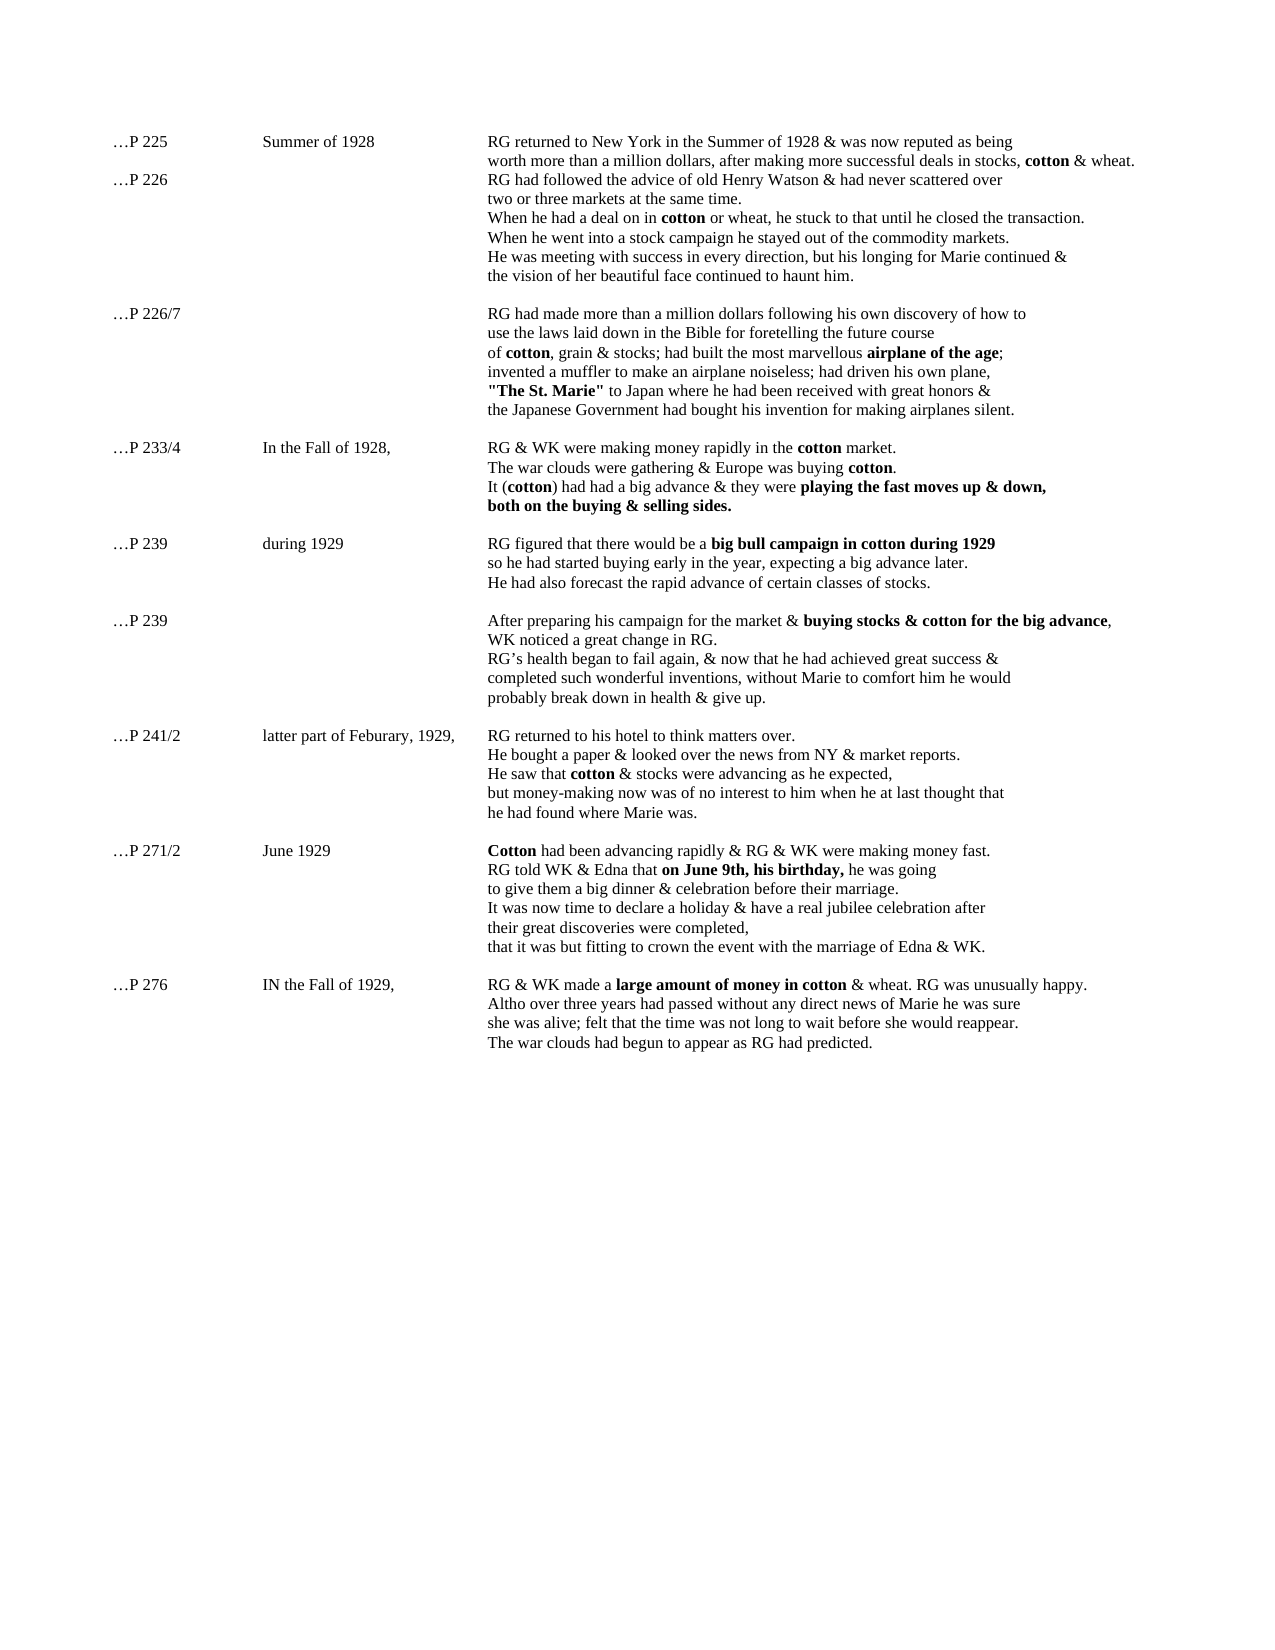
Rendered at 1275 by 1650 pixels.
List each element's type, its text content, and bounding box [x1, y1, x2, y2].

text When he had a deal on in cotton or wheat, he stuck to that until he closed the transaction. [412, 208, 1162, 227]
text but money-making now was of no interest to him when he at last thought that [412, 783, 1162, 802]
text It (cotton) had had a big advance & they were playing the fast moves up & down, [412, 477, 1162, 496]
text the Japanese Government had bought his invention for making airplanes silent. [412, 400, 1162, 419]
text RG’s health began to fail again, & now that he had achieved great success & [112, 649, 1162, 668]
text …P 233/4 In the Fall of 1928, RG & WK were making money rapidly in the cotton market. [112, 438, 1162, 457]
text to give them a big dinner & celebration before their marriage. [412, 879, 1162, 898]
text …P 276 IN the Fall of 1929, RG & WK made a large amount of money in cotton & wheat. RG was unusually happy. [112, 975, 1162, 994]
text their great discoveries were completed, [412, 917, 1162, 937]
text He had also forecast the rapid advance of certain classes of stocks. [412, 572, 1162, 592]
text invented a muffler to make an airplane noiseless; had driven his own plane, [412, 362, 1162, 381]
text When he went into a stock campaign he stayed out of the commodity markets. [412, 227, 1162, 247]
text …P 226/7 RG had made more than a million dollars following his own discovery of how to [112, 304, 1162, 323]
text He saw that cotton & stocks were advancing as he expected, [412, 764, 1162, 783]
text Altho over three years had passed without any direct news of Marie he was sure [412, 994, 1162, 1013]
text of cotton, grain & stocks; had built the most marvellous airplane of the age; [412, 342, 1162, 362]
text It was now time to declare a holiday & have a real jubilee celebration after [412, 898, 1162, 917]
text …P 239 After preparing his campaign for the market & buying stocks & cotton for the big advance, [112, 611, 1162, 630]
text …P 239 during 1929 RG figured that there would be a big bull campaign in cotton during 1929 [112, 534, 1162, 553]
text He bought a paper & looked over the news from NY & market reports. [412, 745, 1162, 764]
text he had found where Marie was. [412, 802, 1162, 822]
text The war clouds were gathering & Europe was buying cotton. [412, 457, 1162, 477]
text probably break down in health & give up. [112, 687, 1162, 707]
text completed such wonderful inventions, without Marie to comfort him he would [112, 668, 1162, 687]
text RG told WK & Edna that on June 9th, his birthday, he was going [112, 860, 1162, 879]
text she was alive; felt that the time was not long to wait before she would reappear. [412, 1013, 1162, 1032]
text use the laws laid down in the Bible for foretelling the future course [112, 323, 1162, 342]
text …P 225 Summer of 1928 RG returned to New York in the Summer of 1928 & was now reputed as being [112, 132, 1162, 151]
text two or three markets at the same time. [112, 189, 1162, 208]
text …P 271/2 June 1929 Cotton had been advancing rapidly & RG & WK were making money fast. [112, 841, 1162, 860]
text that it was but fitting to crown the event with the marriage of Edna & WK. [412, 937, 1162, 956]
text WK noticed a great change in RG. [112, 630, 1162, 649]
text both on the buying & selling sides. [412, 496, 1162, 515]
text so he had started buying early in the year, expecting a big advance later. [112, 553, 1162, 572]
text …P 241/2 latter part of Feburary, 1929, RG returned to his hotel to think matters over. [112, 726, 1162, 745]
text "The St. Marie" to Japan where he had been received with great honors & [412, 381, 1162, 400]
text The war clouds had begun to appear as RG had predicted. [412, 1032, 1162, 1052]
text the vision of her beautiful face continued to haunt him. [412, 266, 1162, 285]
text …P 226 RG had followed the advice of old Henry Watson & had never scattered over [112, 170, 1162, 189]
text He was meeting with success in every direction, but his longing for Marie continued & [412, 247, 1162, 266]
text worth more than a million dollars, after making more successful deals in stocks, cotton & wheat. [112, 151, 1162, 170]
